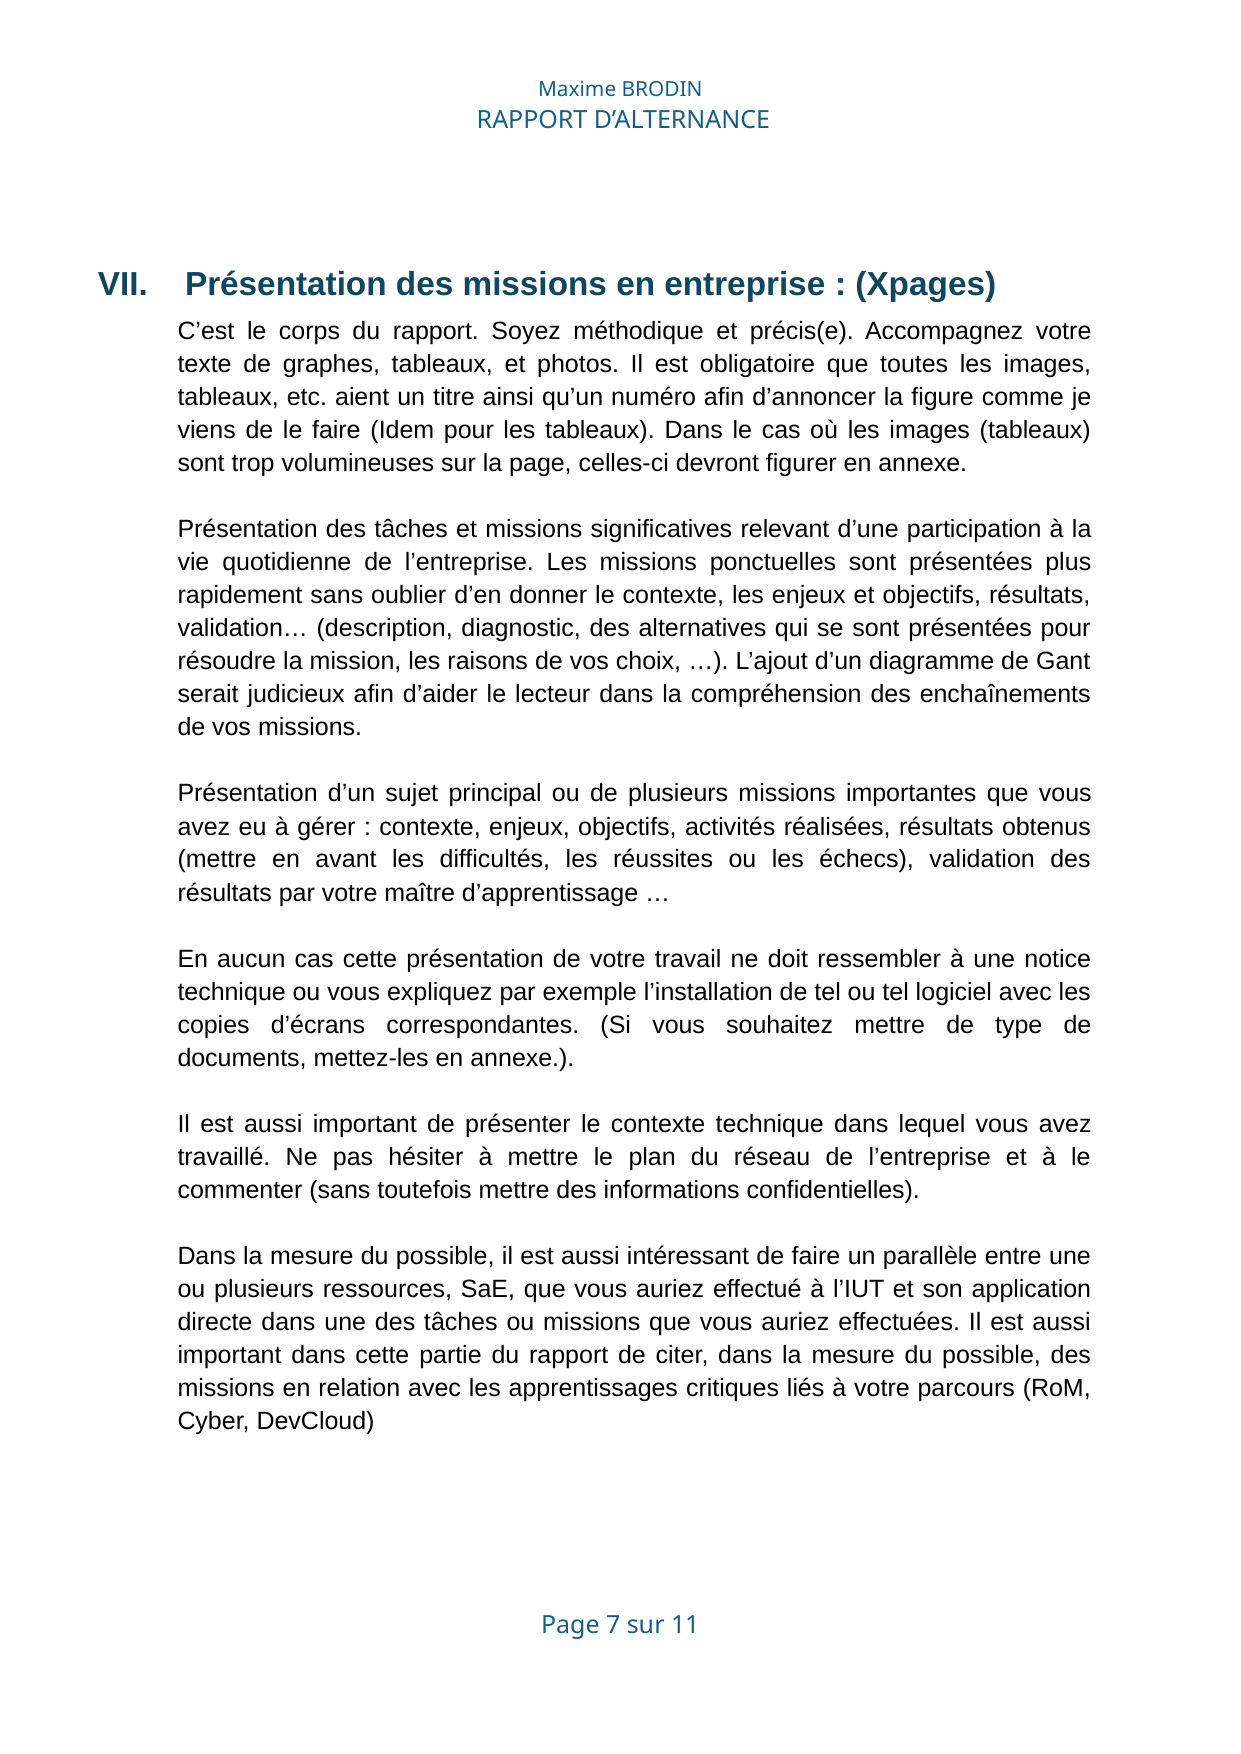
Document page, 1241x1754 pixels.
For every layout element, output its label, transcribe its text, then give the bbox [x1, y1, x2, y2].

subtitle Présentation des tâches et missions significatives relevant d’une participation à la vie quotidienne de l’entreprise. Les missions ponctuelles sont présentées plus rapidement sans oublier d’en donner le contexte, les enjeux et objectifs, résultats, validation… (description, diagnostic, des alternatives qui se sont présentées pour résoudre la mission, les raisons de vos choix, …). L’ajout d’un diagramme de Gant serait judicieux afin d’aider le lecteur dans la compréhension des enchaînements de vos missions. [177, 514, 1093, 741]
subtitle En aucun cas cette présentation de votre travail ne doit ressembler à une notice technique ou vous expliquez par exemple l’installation de tel ou tel logiciel avec les copies d’écrans correspondantes. (Si vous souhaitez mettre de type de documents, mettez-les en annexe.). [177, 943, 1093, 1071]
subtitle Il est aussi important de présenter le contexte technique dans lequel vous avez travaillé. Ne pas hésiter à mettre le plan du réseau de l’entreprise et à le commenter (sans toutefois mettre des informations confidentielles). [177, 1109, 1093, 1203]
subtitle Dans la mesure du possible, il est aussi intéressant de faire un parallèle entre une ou plusieurs ressources, SaE, que vous auriez effectué à l’IUT et son application directe dans une des tâches ou missions que vous auriez effectuées. Il est aussi important dans cette partie du rapport de citer, dans la mesure du possible, des missions en relation avec les apprentissages critiques liés à votre parcours (RoM, Cyber, DevCloud) [177, 1241, 1093, 1434]
subtitle C’est le corps du rapport. Soyez méthodique et précis(e). Accompagnez votre texte de graphes, tableaux, et photos. Il est obligatoire que toutes les images, tableaux, etc. aient un titre ainsi qu’un numéro afin d’annoncer la figure comme je viens de le faire (Idem pour les tableaux). Dans le cas où les images (tableaux) sont trop volumineuses sur la page, celles-ci devront figurer en annexe. [177, 316, 1093, 477]
subtitle Présentation d’un sujet principal ou de plusieurs missions importantes que vous avez eu à gérer : contexte, enjeux, objectifs, activités réalisées, résultats obtenus (mettre en avant les difficultés, les réussites ou les échecs), validation des résultats par votre maître d’apprentissage … [177, 778, 1093, 906]
subtitle Présentation des missions en entreprise : (Xpages) [148, 264, 1093, 302]
